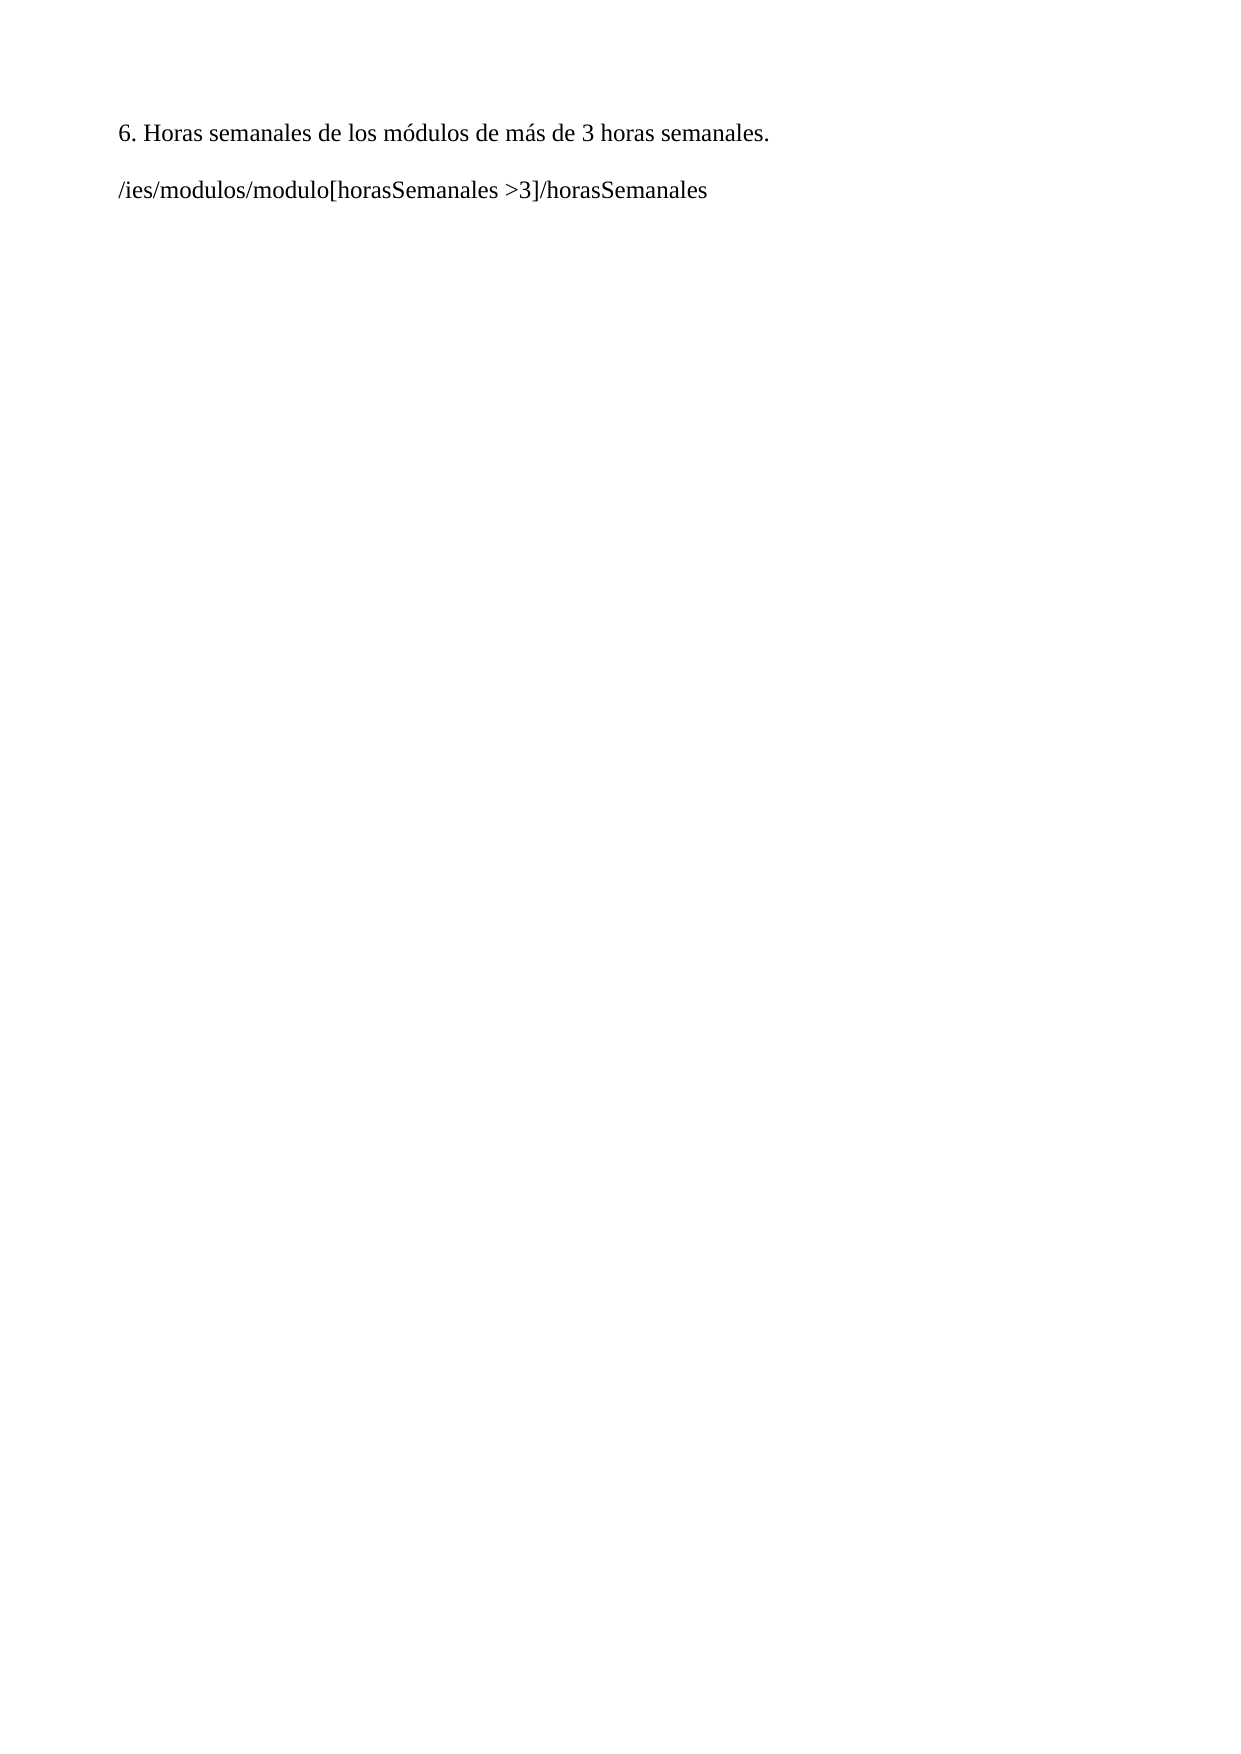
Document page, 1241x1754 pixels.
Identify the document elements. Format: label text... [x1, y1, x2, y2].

text 6. Horas semanales de los módulos de más de 3 horas semanales. [118, 118, 1122, 147]
text /ies/modulos/modulo[horasSemanales >3]/horasSemanales [118, 176, 1122, 204]
